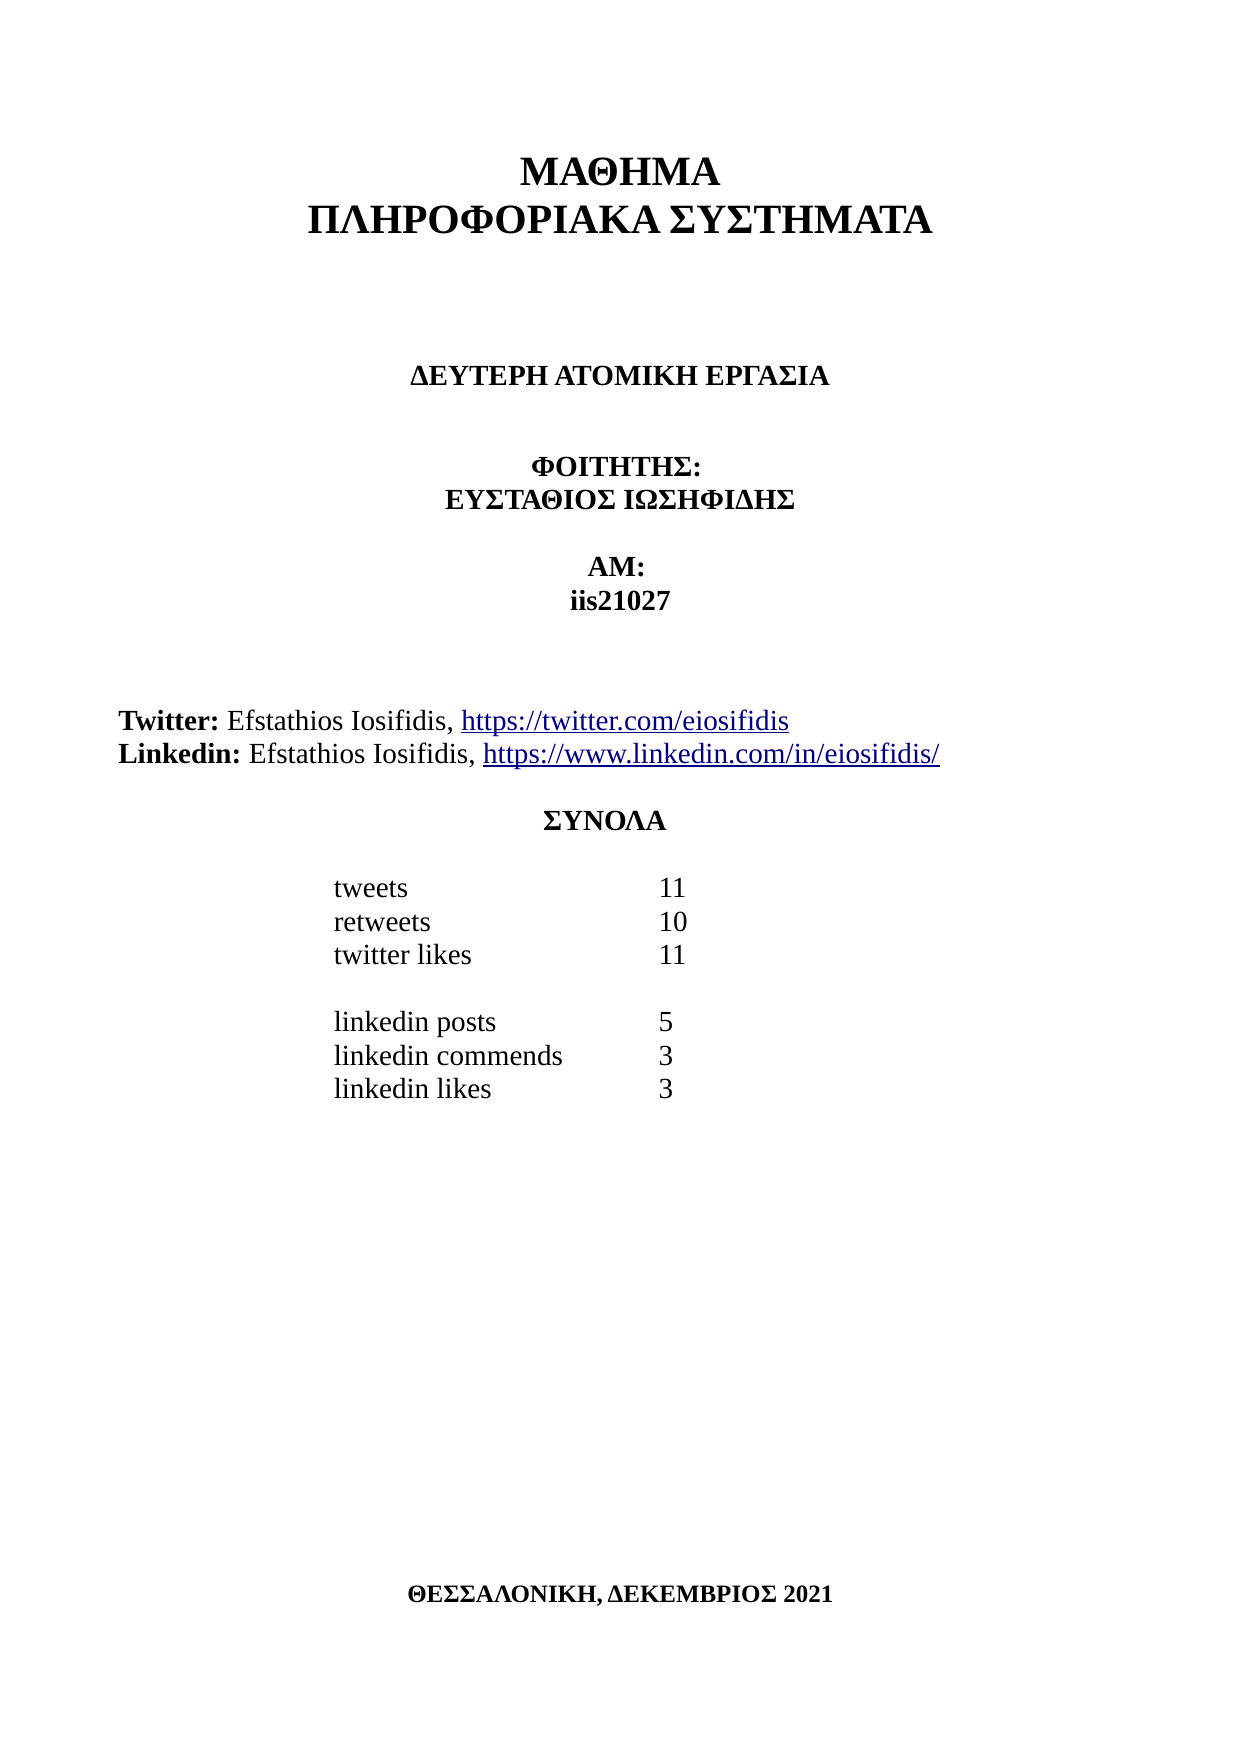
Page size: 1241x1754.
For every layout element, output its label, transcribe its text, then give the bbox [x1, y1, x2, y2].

text Linkedin: Efstathios Iosifidis, https://www.linkedin.com/in/eiosifidis/ [118, 736, 1122, 770]
table_cell 11 [658, 870, 876, 904]
table_cell retweets [334, 904, 658, 937]
table_cell [334, 971, 658, 1004]
text ΠΛΗΡΟΦΟΡΙΑΚΑ ΣΥΣΤΗΜΑΤΑ [118, 195, 1122, 243]
table_cell linkedin likes [334, 1072, 658, 1105]
text ΦΟΙΤΗΤΗΣ: [118, 449, 1122, 482]
table_cell 3 [658, 1038, 876, 1072]
table_header ΣΥΝΟΛΑ [334, 803, 876, 837]
text iis21027 [118, 583, 1122, 616]
text ΘΕΣΣΑΛΟΝΙΚΗ, ΔΕΚΕΜΒΡΙΟΣ 2021 [118, 1579, 1122, 1608]
table_cell [658, 837, 876, 870]
table_cell [334, 837, 658, 870]
text ΕΥΣΤΑΘΙΟΣ ΙΩΣΗΦΙΔΗΣ [118, 482, 1122, 516]
table_cell tweets [334, 870, 658, 904]
table_cell 10 [658, 904, 876, 937]
table_cell 5 [658, 1005, 876, 1038]
table_cell twitter likes [334, 938, 658, 971]
text Twitter: Efstathios Iosifidis, https://twitter.com/eiosifidis [118, 703, 1122, 736]
text ΑΜ: [118, 549, 1122, 583]
table_cell linkedin posts [334, 1005, 658, 1038]
text ΜΑΘΗΜΑ [118, 147, 1122, 195]
table_cell 3 [658, 1072, 876, 1105]
table_cell [658, 971, 876, 1004]
table_cell linkedin commends [334, 1038, 658, 1072]
table_cell 11 [658, 938, 876, 971]
text ΔΕΥΤΕΡΗ ΑΤΟΜΙΚΗ ΕΡΓΑΣΙΑ [118, 358, 1122, 391]
